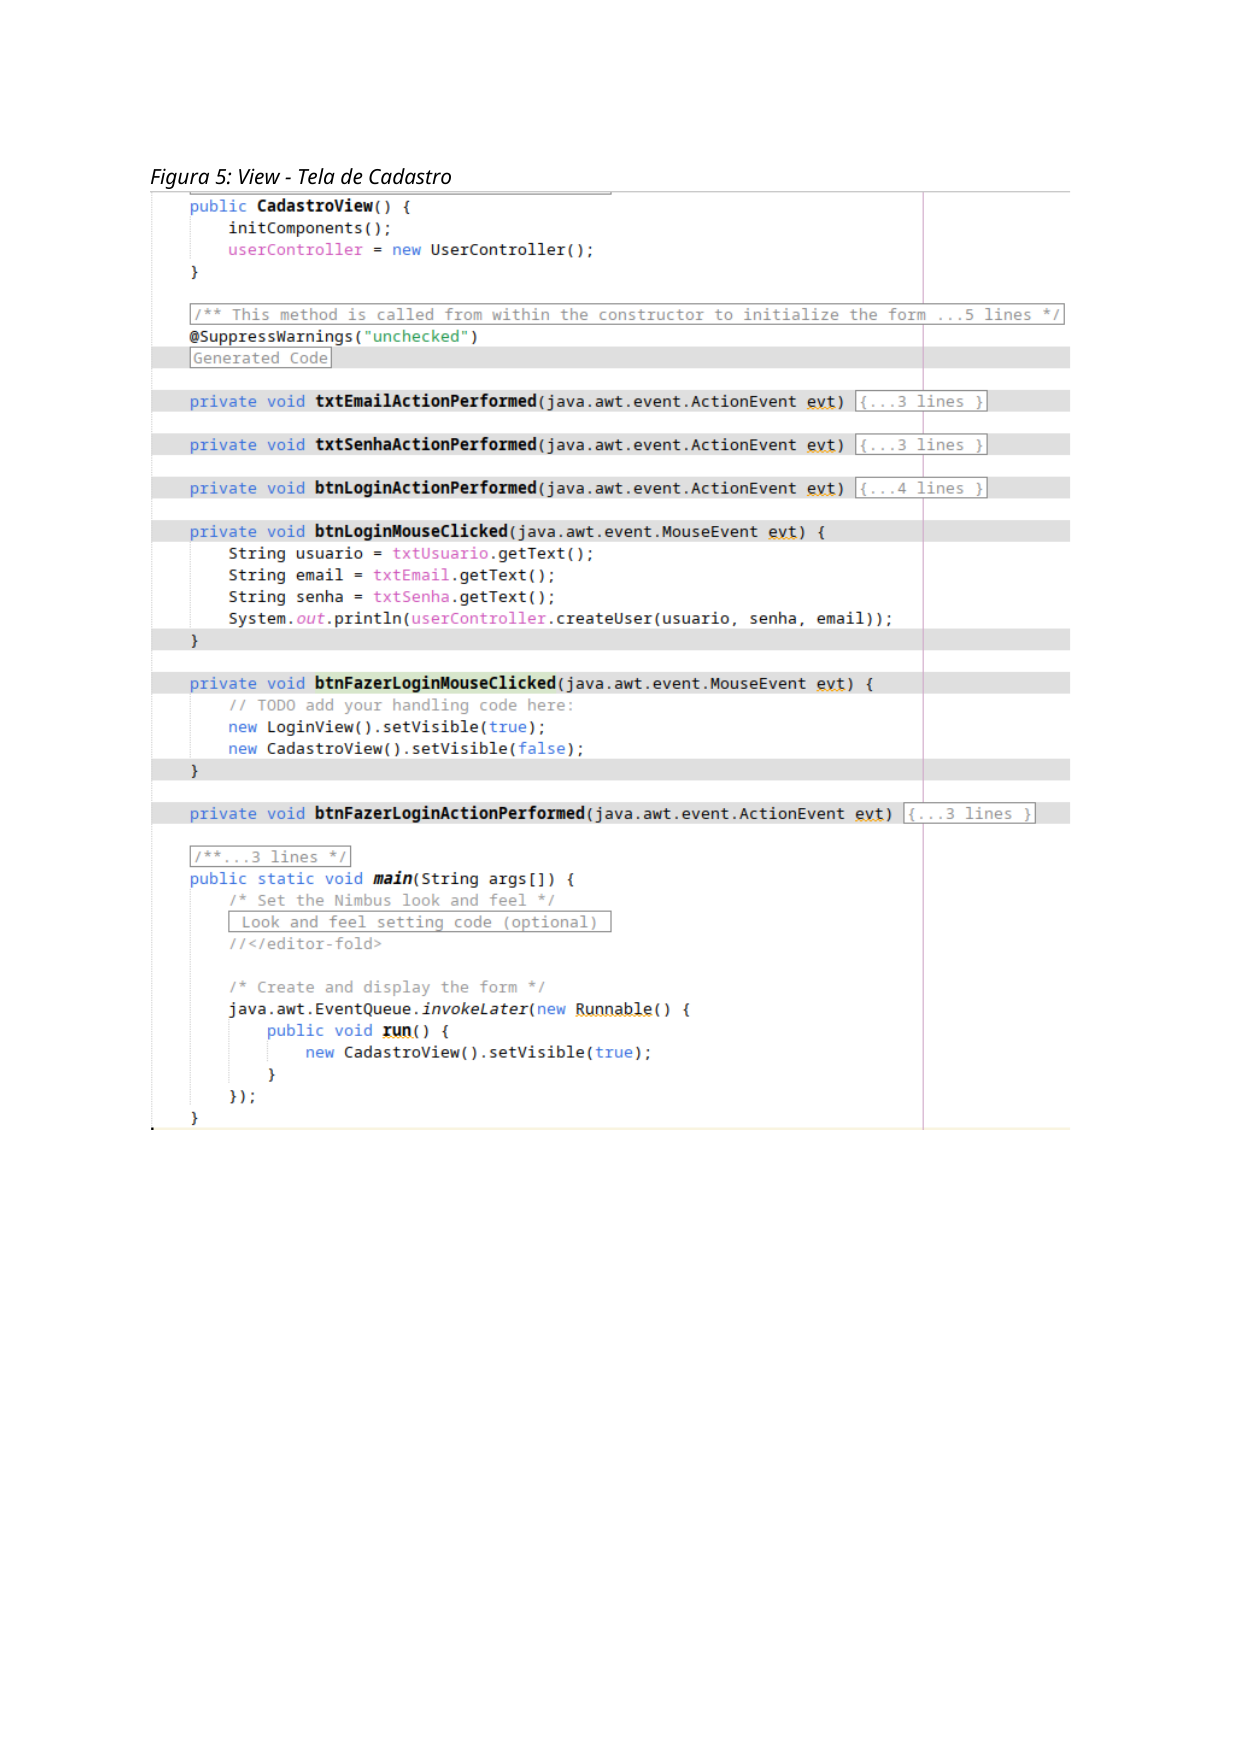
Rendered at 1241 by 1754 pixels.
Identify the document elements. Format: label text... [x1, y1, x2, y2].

text Figura 5: View - Tela de Cadastro [150, 162, 1070, 191]
picture [150, 191, 1071, 1130]
